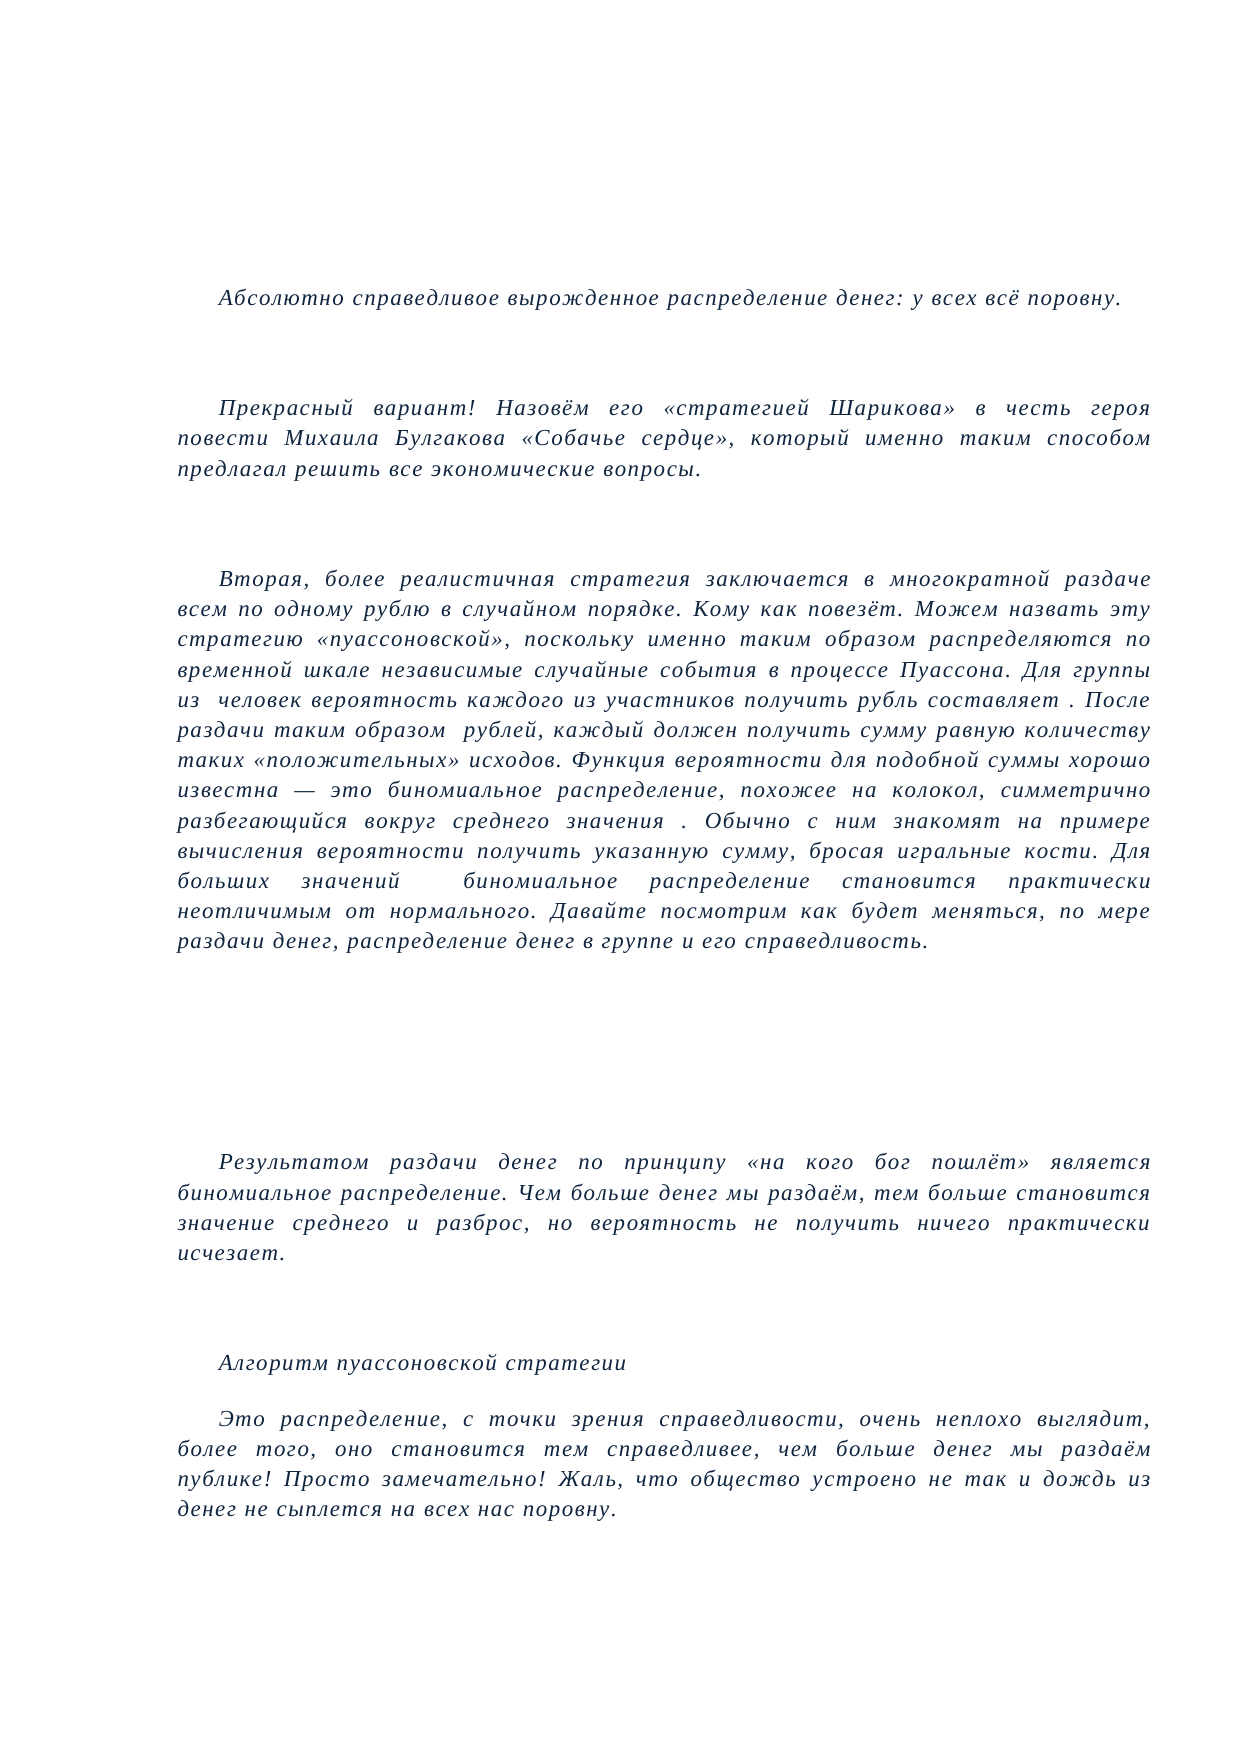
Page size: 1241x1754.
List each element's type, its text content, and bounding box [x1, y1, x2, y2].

subtitle Вторая, более реалистичная стратегия заключается в многократной раздаче всем по одному рублю в случайном порядке. Кому как повезёт. Можем назвать эту стратегию «пуассоновской», поскольку именно таким образом распределяются по временной шкале независимые случайные события в процессе Пуассона. Для группы из человек вероятность каждого из участников получить рубль составляет . После раздачи таким образом рублей, каждый должен получить сумму равную количеству таких «положительных» исходов. Функция вероятности для подобной суммы хорошо известна — это биномиальное распределение, похожее на колокол, симметрично разбегающийся вокруг среднего значения . Обычно с ним знакомят на примере вычисления вероятности получить указанную сумму, бросая игральные кости. Для больших значений биномиальное распределение становится практически неотличимым от нормального. Давайте посмотрим как будет меняться, по мере раздачи денег, распределение денег в группе и его справедливость. [177, 565, 1152, 954]
subtitle Абсолютно справедливое вырожденное распределение денег: у всех всё поровну. [177, 284, 1152, 310]
subtitle Прекрасный вариант! Назовём его «стратегией Шарикова» в честь героя повести Михаила Булгакова «Собачье сердце», который именно таким способом предлагал решить все экономические вопросы. [177, 394, 1152, 481]
subtitle Это распределение, с точки зрения справедливости, очень неплохо выглядит, более того, оно становится тем справедливее, чем больше денег мы раздаём публике! Просто замечательно! Жаль, что общество устроено не так и дождь из денег не сыплется на всех нас поровну. [177, 1404, 1152, 1522]
subtitle Алгоритм пуассоновской стратегии [177, 1349, 1152, 1376]
subtitle Результатом раздачи денег по принципу «на кого бог пошлёт» является биномиальное распределение. Чем больше денег мы раздаём, тем больше становится значение среднего и разброс, но вероятность не получить ничего практически исчезает. [177, 1148, 1152, 1265]
